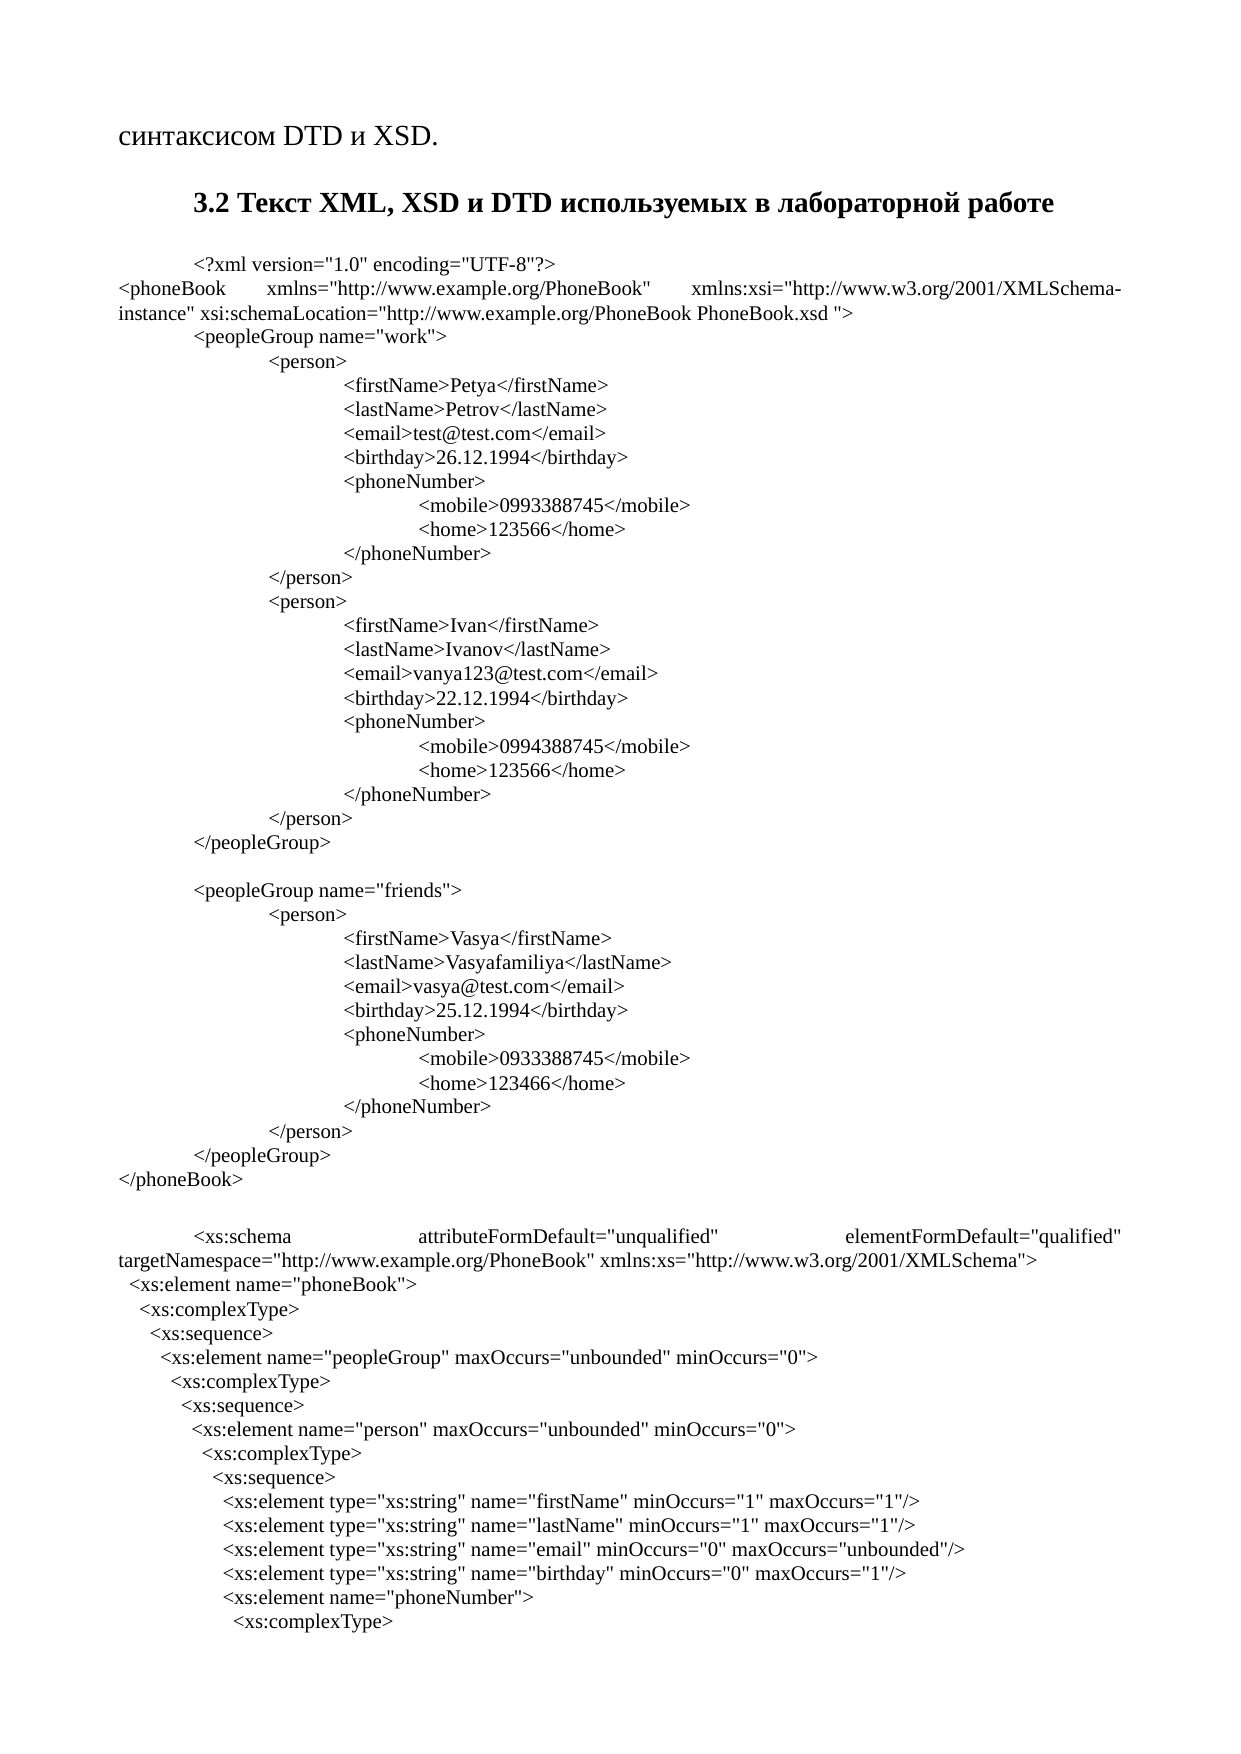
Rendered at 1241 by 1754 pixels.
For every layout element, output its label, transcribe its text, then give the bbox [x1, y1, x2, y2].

text <home>123566</home> [118, 517, 1122, 541]
text <home>123466</home> [118, 1070, 1122, 1094]
text <phoneBook xmlns="http://www.example.org/PhoneBook" xmlns:xsi="http://www.w3.org/2001/XMLSchema-instance" xsi:schemaLocation="http://www.example.org/PhoneBook PhoneBook.xsd "> [118, 276, 1122, 324]
text <xs:schema attributeFormDefault="unqualified" elementFormDefault="qualified" targetNamespace="http://www.example.org/PhoneBook" xmlns:xs="http://www.w3.org/2001/XMLSchema"> [118, 1224, 1122, 1272]
text <?xml version="1.0" encoding="UTF-8"?> [118, 252, 1122, 276]
text <mobile>0994388745</mobile> [118, 733, 1122, 758]
text <xs:complexType> [118, 1369, 1122, 1393]
text <lastName>Ivanov</lastName> [118, 637, 1122, 661]
text </phoneNumber> [118, 782, 1122, 806]
text <xs:complexType> [118, 1609, 1122, 1633]
text <person> [118, 902, 1122, 926]
text <person> [118, 589, 1122, 613]
text <xs:element name="peopleGroup" maxOccurs="unbounded" minOccurs="0"> [118, 1344, 1122, 1369]
text 3.2 Текст XML, XSD и DTD используемых в лабораторной работе [118, 185, 1122, 219]
text <mobile>0933388745</mobile> [118, 1046, 1122, 1070]
text <email>test@test.com</email> [118, 421, 1122, 445]
text <firstName>Vasya</firstName> [118, 926, 1122, 950]
text <phoneNumber> [118, 1022, 1122, 1046]
text </peopleGroup> [118, 830, 1122, 854]
text <lastName>Petrov</lastName> [118, 397, 1122, 421]
text <xs:sequence> [118, 1465, 1122, 1489]
text <xs:element type="xs:string" name="birthday" minOccurs="0" maxOccurs="1"/> [118, 1561, 1122, 1585]
text <birthday>26.12.1994</birthday> [118, 445, 1122, 469]
text </phoneNumber> [118, 541, 1122, 565]
text <phoneNumber> [118, 469, 1122, 493]
text <phoneNumber> [118, 709, 1122, 733]
text <peopleGroup name="friends"> [118, 878, 1122, 902]
text <email>vanya123@test.com</email> [118, 661, 1122, 685]
text <lastName>Vasyafamiliya</lastName> [118, 950, 1122, 974]
text <peopleGroup name="work"> [118, 324, 1122, 348]
text <firstName>Ivan</firstName> [118, 613, 1122, 637]
text </person> [118, 1118, 1122, 1143]
text <xs:element name="person" maxOccurs="unbounded" minOccurs="0"> [118, 1417, 1122, 1441]
text </person> [118, 565, 1122, 589]
text <mobile>0993388745</mobile> [118, 493, 1122, 517]
text </peopleGroup> [118, 1143, 1122, 1167]
text </phoneNumber> [118, 1094, 1122, 1118]
text <birthday>22.12.1994</birthday> [118, 685, 1122, 709]
text <email>vasya@test.com</email> [118, 974, 1122, 998]
text <xs:sequence> [118, 1321, 1122, 1344]
text <xs:element type="xs:string" name="lastName" minOccurs="1" maxOccurs="1"/> [118, 1513, 1122, 1537]
text <xs:element name="phoneNumber"> [118, 1585, 1122, 1609]
text <xs:element type="xs:string" name="email" minOccurs="0" maxOccurs="unbounded"/> [118, 1537, 1122, 1561]
text <home>123566</home> [118, 758, 1122, 782]
text <xs:element name="phoneBook"> [118, 1272, 1122, 1296]
text <xs:complexType> [118, 1441, 1122, 1465]
text <xs:element type="xs:string" name="firstName" minOccurs="1" maxOccurs="1"/> [118, 1489, 1122, 1513]
text </phoneBook> [118, 1167, 1122, 1191]
text <firstName>Petya</firstName> [118, 373, 1122, 397]
text синтаксисом DTD и XSD. [118, 118, 1122, 152]
text <xs:sequence> [118, 1393, 1122, 1417]
text <xs:complexType> [118, 1296, 1122, 1321]
text </person> [118, 806, 1122, 830]
text <person> [118, 348, 1122, 373]
text <birthday>25.12.1994</birthday> [118, 998, 1122, 1022]
